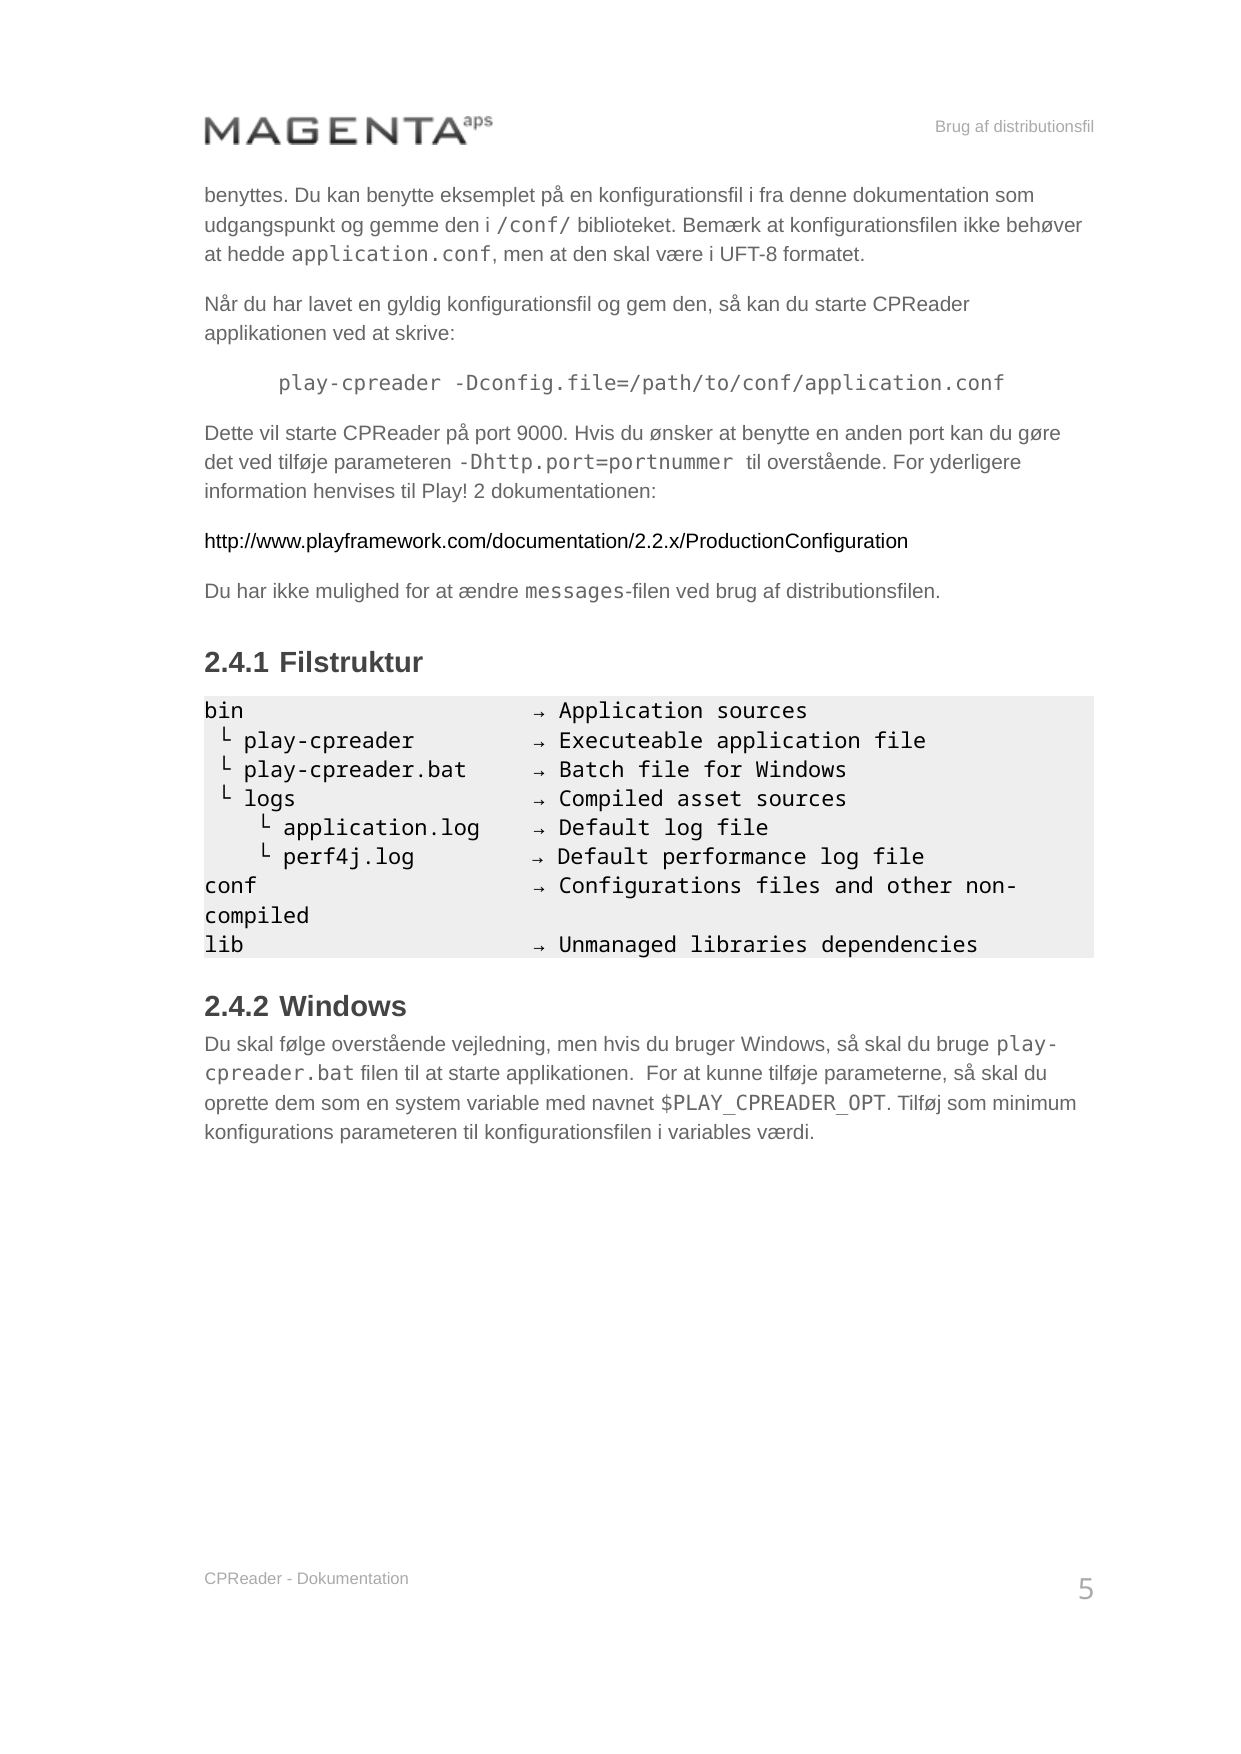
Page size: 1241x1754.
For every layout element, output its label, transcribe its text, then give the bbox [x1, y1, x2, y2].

text Dette vil starte CPReader på port 9000. Hvis du ønsker at benytte en anden port kan du gøre det ved tilføje parameteren -Dhttp.port=portnummer til overstående. For yderligere information henvises til Play! 2 dokumentationen: [204, 417, 1094, 504]
text lib → Unmanaged libraries dependencies [204, 929, 1094, 958]
text http://www.playframework.com/documentation/2.2.x/ProductionConfiguration [204, 525, 1094, 554]
subtitle Windows [204, 958, 1094, 1028]
picture [204, 116, 494, 145]
text conf → Configurations files and other non-compiled [204, 871, 1094, 929]
text └ application.log → Default log file └ perf4j.log → Default performance log file [204, 812, 1094, 871]
text Du har ikke mulighed for at ændre messages-filen ved brug af distributionsfilen. [204, 575, 1094, 604]
text Du skal følge overstående vejledning, men hvis du bruger Windows, så skal du bruge play-cpreader.bat filen til at starte applikationen. For at kunne tilføje parameterne, så skal du oprette dem som en system variable med navnet $PLAY_CPREADER_OPT. Tilføj som minimum konfigurations parameteren til konfigurationsfilen i variables værdi. [204, 1028, 1094, 1145]
subtitle Filstruktur [204, 625, 1094, 684]
subtitle [204, 684, 1094, 696]
text Når du har lavet en gyldig konfigurationsfil og gem den, så kan du starte CPReader applikationen ved at skrive: [204, 288, 1094, 346]
text benyttes. Du kan benytte eksemplet på en konfigurationsfil i fra denne dokumentation som udgangspunkt og gemme den i /conf/ biblioteket. Bemærk at konfigurationsfilen ikke behøver at hedde application.conf, men at den skal være i UFT-8 formatet. [204, 179, 1094, 267]
text └ logs → Compiled asset sources [204, 783, 1094, 812]
text play-cpreader -Dconfig.file=/path/to/conf/application.conf [278, 367, 1094, 396]
text bin → Application sources [204, 696, 1094, 725]
text └ play-cpreader.bat → Batch file for Windows [204, 754, 1094, 783]
text └ play-cpreader → Executeable application file [204, 725, 1094, 754]
